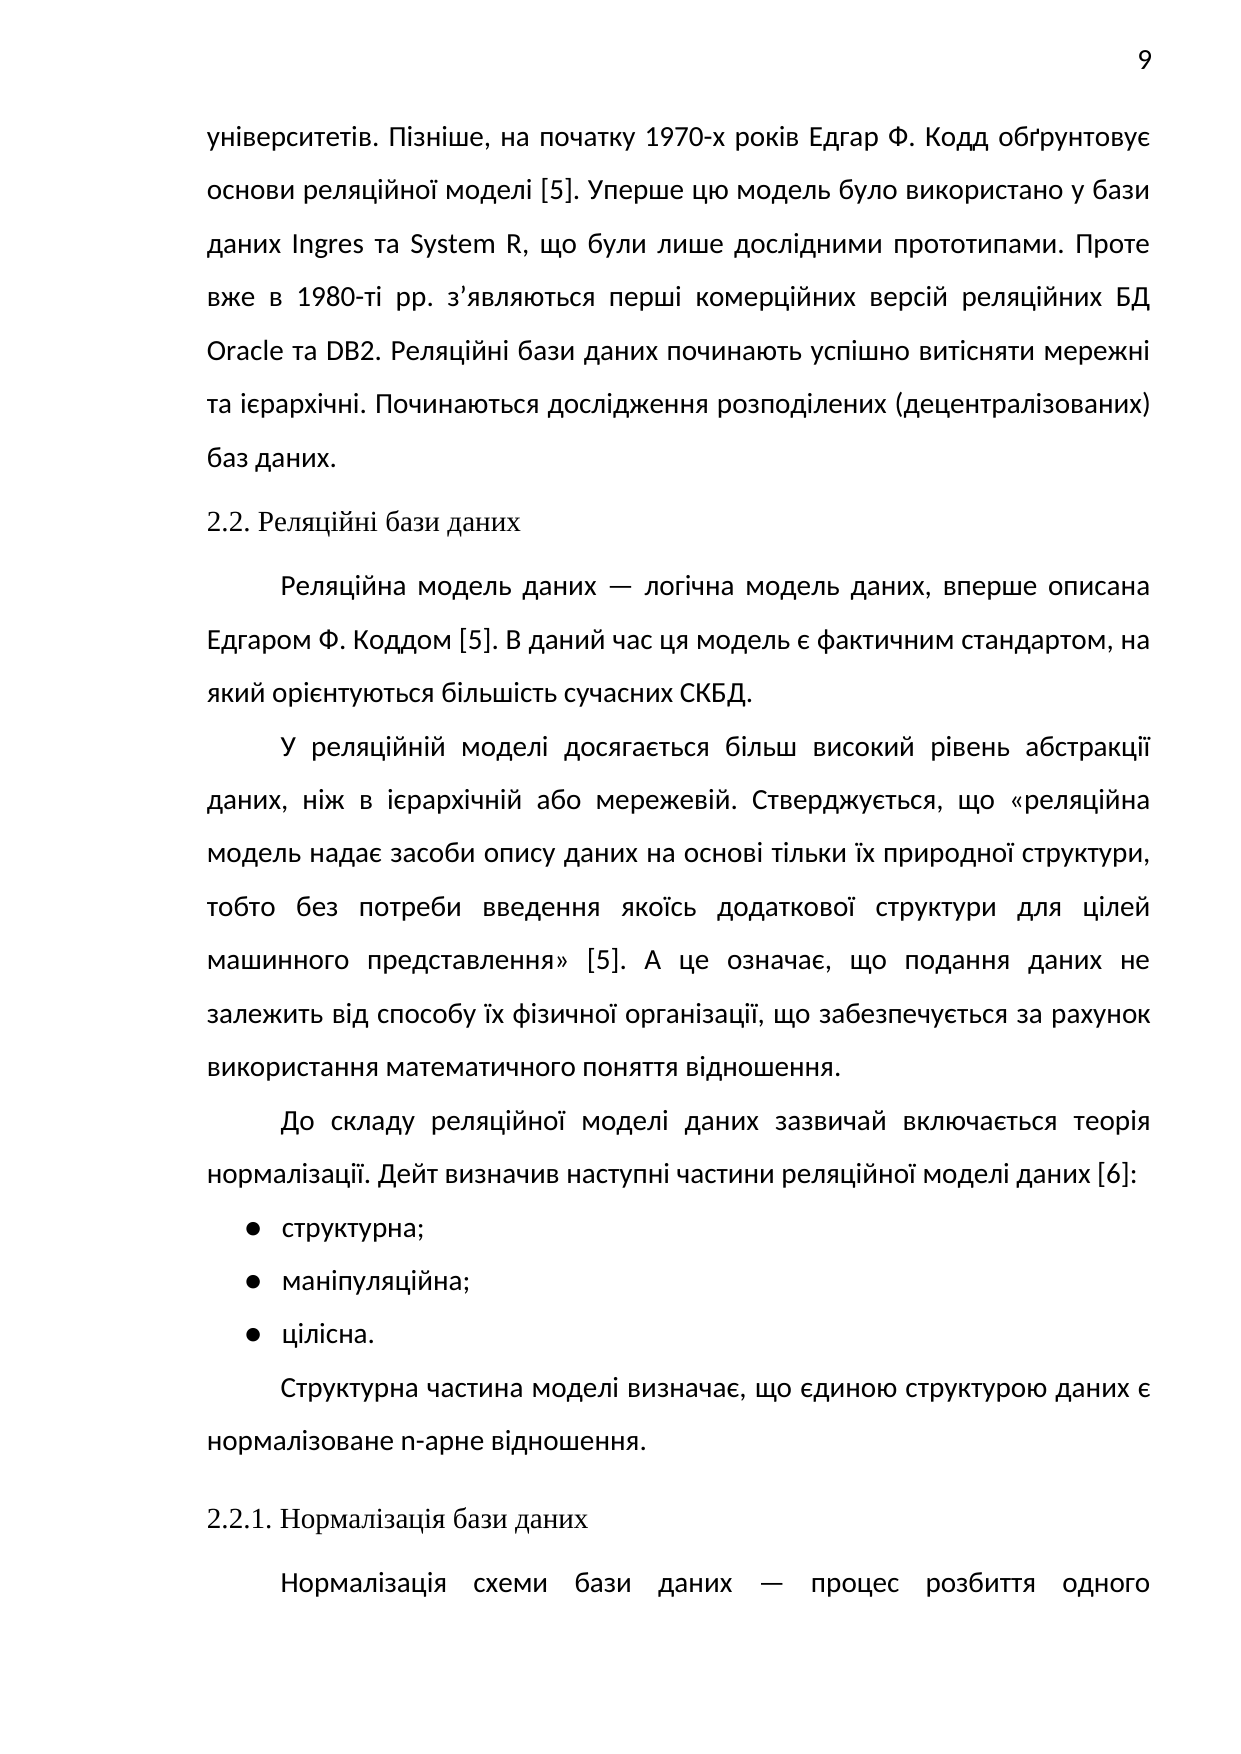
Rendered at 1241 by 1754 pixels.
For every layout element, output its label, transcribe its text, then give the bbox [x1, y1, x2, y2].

text Реляційна модель даних — логічна модель даних, вперше описана Едгаром Ф. Коддом [5]. В даний час ця модель є фактичним стандартом, на який орієнтуються більшість сучасних СКБД. [207, 567, 1152, 710]
subtitle 2.2.1. Нормалізація бази даних [207, 1501, 1152, 1534]
text Структурна частина моделі визначає, що єдиною структурою даних є нормалізоване n-арне відношення. [207, 1369, 1152, 1458]
text університетів. Пізніше, на початку 1970-х років Едгар Ф. Кодд обґрунтовує основи реляційної моделі [5]. Уперше цю модель було використано у бази даних Ingres та System R, що були лише дослідними прототипами. Проте вже в 1980-ті рр. з’являються перші комерційних версій реляційних БД Oracle та DB2. Реляційні бази даних починають успішно витісняти мережні та ієрархічні. Починаються дослідження розподілених (децентралізованих) баз даних. [207, 118, 1152, 474]
list цілісна. [244, 1316, 1152, 1351]
text У реляційній моделі досягається більш високий рівень абстракції даних, ніж в ієрархічній або мережевій. Стверджується, що «реляційна модель надає засоби опису даних на основі тільки їх природної структури, тобто без потреби введення якоїсь додаткової структури для цілей машинного представлення» [5]. А це означає, що подання даних не залежить від способу їх фізичної організації, що забезпечується за рахунок використання математичного поняття відношення. [207, 728, 1152, 1084]
list структурна; [244, 1209, 1152, 1244]
text Нормалізація схеми бази даних — процес розбиття одного [207, 1564, 1152, 1599]
list маніпуляційна; [244, 1262, 1152, 1298]
subtitle 2.2. Реляційні бази даних [207, 504, 1152, 538]
text До складу реляційної моделі даних зазвичай включається теорія нормалізації. Дейт визначив наступні частини реляційної моделі даних [6]: [207, 1102, 1152, 1191]
